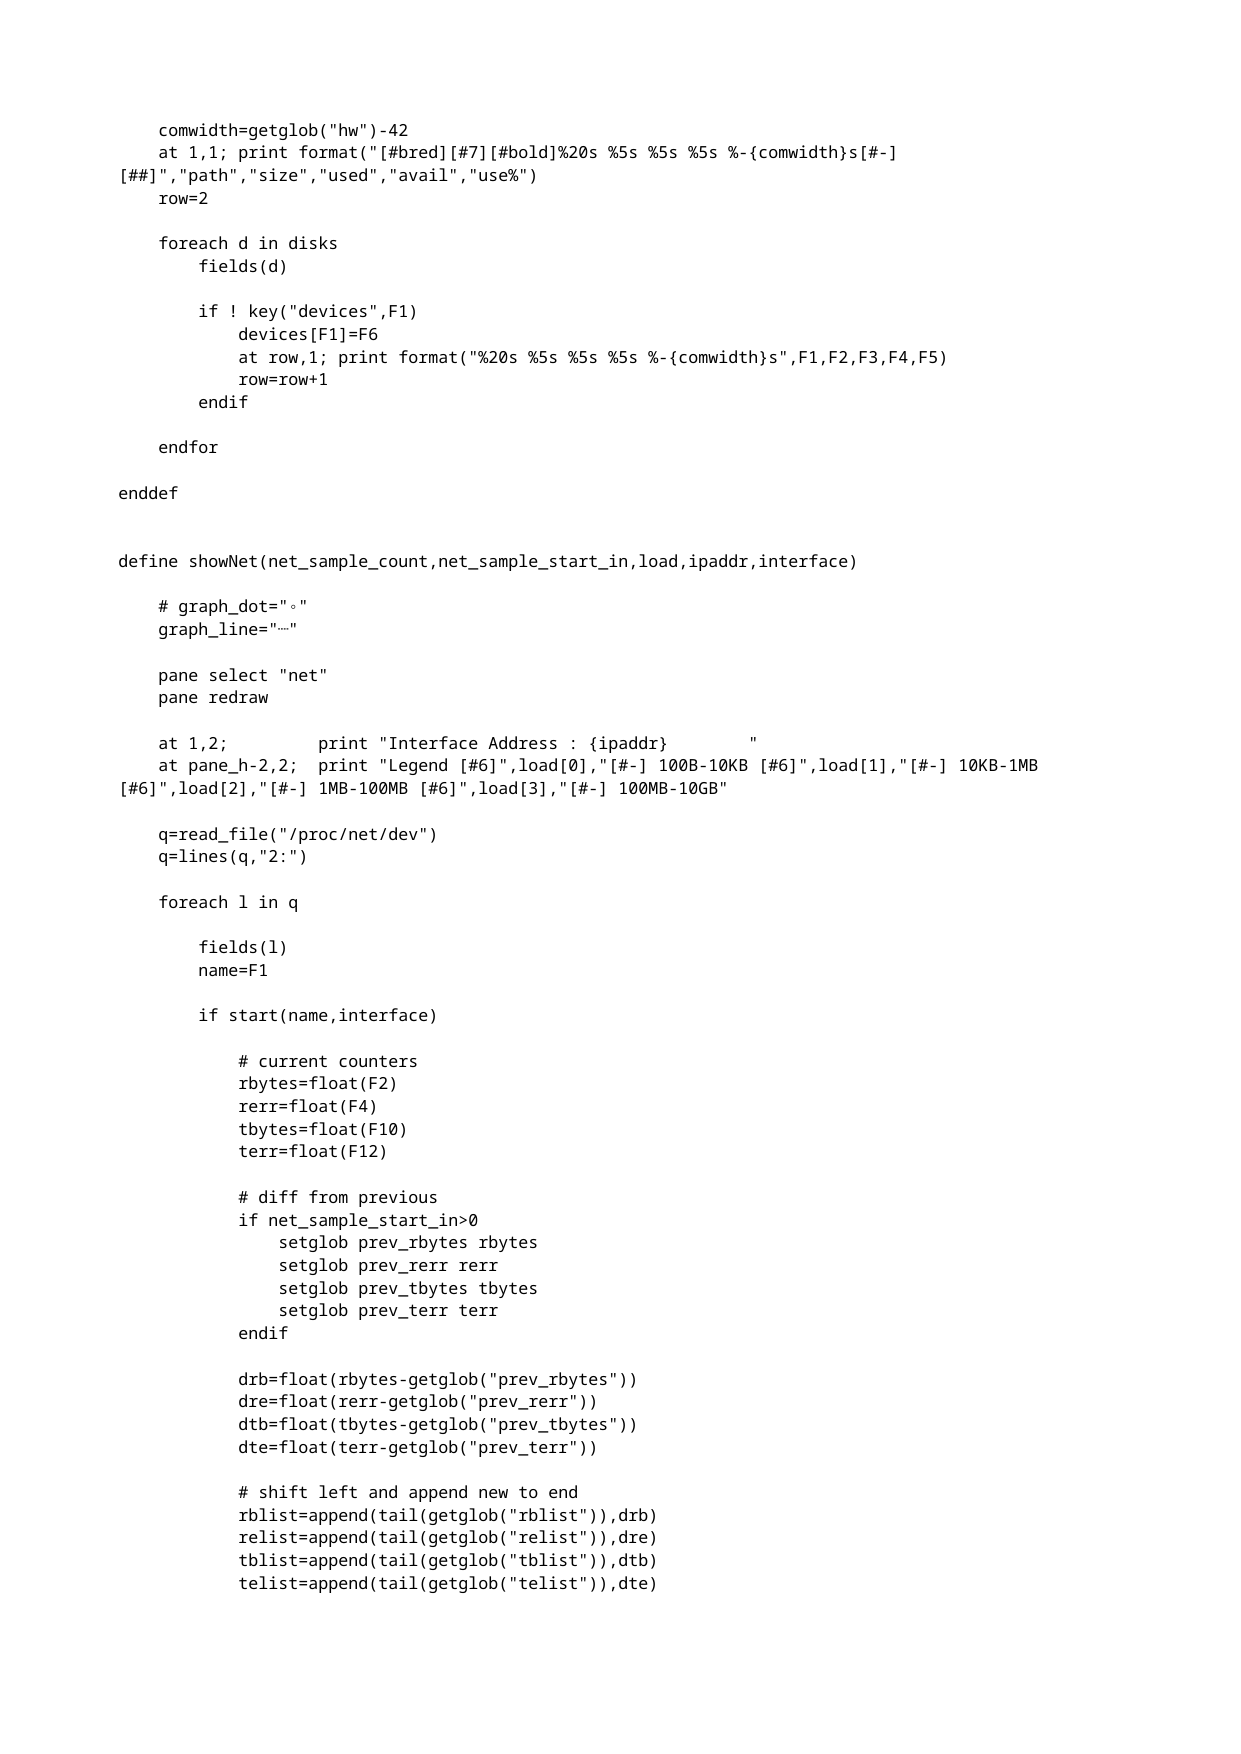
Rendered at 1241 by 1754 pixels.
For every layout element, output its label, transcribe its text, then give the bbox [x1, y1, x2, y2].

text dre=float(rerr-getglob("prev_rerr")) [118, 1390, 1122, 1412]
text tblist=append(tail(getglob("tblist")),dtb) [118, 1549, 1122, 1571]
text at 1,1; print format("[#bred][#7][#bold]%20s %5s %5s %5s %-{comwidth}s[#-][##]","path","size","used","avail","use%") [118, 141, 1122, 186]
text fields(d) [118, 254, 1122, 277]
text rerr=float(F4) [118, 1094, 1122, 1117]
text rblist=append(tail(getglob("rblist")),drb) [118, 1503, 1122, 1526]
text endif [118, 1322, 1122, 1344]
text endif [118, 391, 1122, 413]
text graph_line="┈" [118, 618, 1122, 640]
text # shift left and append new to end [118, 1481, 1122, 1503]
text endfor [118, 436, 1122, 459]
text setglob prev_rbytes rbytes [118, 1231, 1122, 1253]
text q=read_file("/proc/net/dev") [118, 822, 1122, 845]
text comwidth=getglob("hw")-42 [118, 118, 1122, 141]
text define showNet(net_sample_count,net_sample_start_in,load,ipaddr,interface) [118, 549, 1122, 572]
text setglob prev_tbytes tbytes [118, 1276, 1122, 1299]
text if start(name,interface) [118, 1004, 1122, 1026]
text setglob prev_rerr rerr [118, 1253, 1122, 1276]
text foreach d in disks [118, 232, 1122, 254]
text drb=float(rbytes-getglob("prev_rbytes")) [118, 1367, 1122, 1390]
text setglob prev_terr terr [118, 1299, 1122, 1322]
text row=2 [118, 186, 1122, 209]
text relist=append(tail(getglob("relist")),dre) [118, 1526, 1122, 1549]
text # current counters [118, 1049, 1122, 1072]
text pane select "net" [118, 663, 1122, 686]
text if net_sample_start_in>0 [118, 1208, 1122, 1231]
text q=lines(q,"2:") [118, 845, 1122, 867]
text devices[F1]=F6 [118, 322, 1122, 345]
text fields(l) [118, 936, 1122, 958]
text telist=append(tail(getglob("telist")),dte) [118, 1571, 1122, 1594]
text at row,1; print format("%20s %5s %5s %5s %-{comwidth}s",F1,F2,F3,F4,F5) [118, 345, 1122, 368]
text pane redraw [118, 686, 1122, 708]
text terr=float(F12) [118, 1140, 1122, 1163]
text if ! key("devices",F1) [118, 300, 1122, 322]
text tbytes=float(F10) [118, 1117, 1122, 1140]
text at 1,2; print "Interface Address : {ipaddr} " [118, 731, 1122, 754]
text rbytes=float(F2) [118, 1072, 1122, 1094]
text name=F1 [118, 958, 1122, 981]
text at pane_h-2,2; print "Legend [#6]",load[0],"[#-] 100B-10KB [#6]",load[1],"[#-] 10KB-1MB [#6]",load[2],"[#-] 1MB-100MB [#6]",load[3],"[#-] 100MB-10GB" [118, 754, 1122, 799]
text dtb=float(tbytes-getglob("prev_tbytes")) [118, 1412, 1122, 1435]
text # graph_dot="◦" [118, 595, 1122, 618]
text foreach l in q [118, 890, 1122, 913]
text enddef [118, 481, 1122, 504]
text # diff from previous [118, 1185, 1122, 1208]
text dte=float(terr-getglob("prev_terr")) [118, 1435, 1122, 1458]
text row=row+1 [118, 368, 1122, 391]
